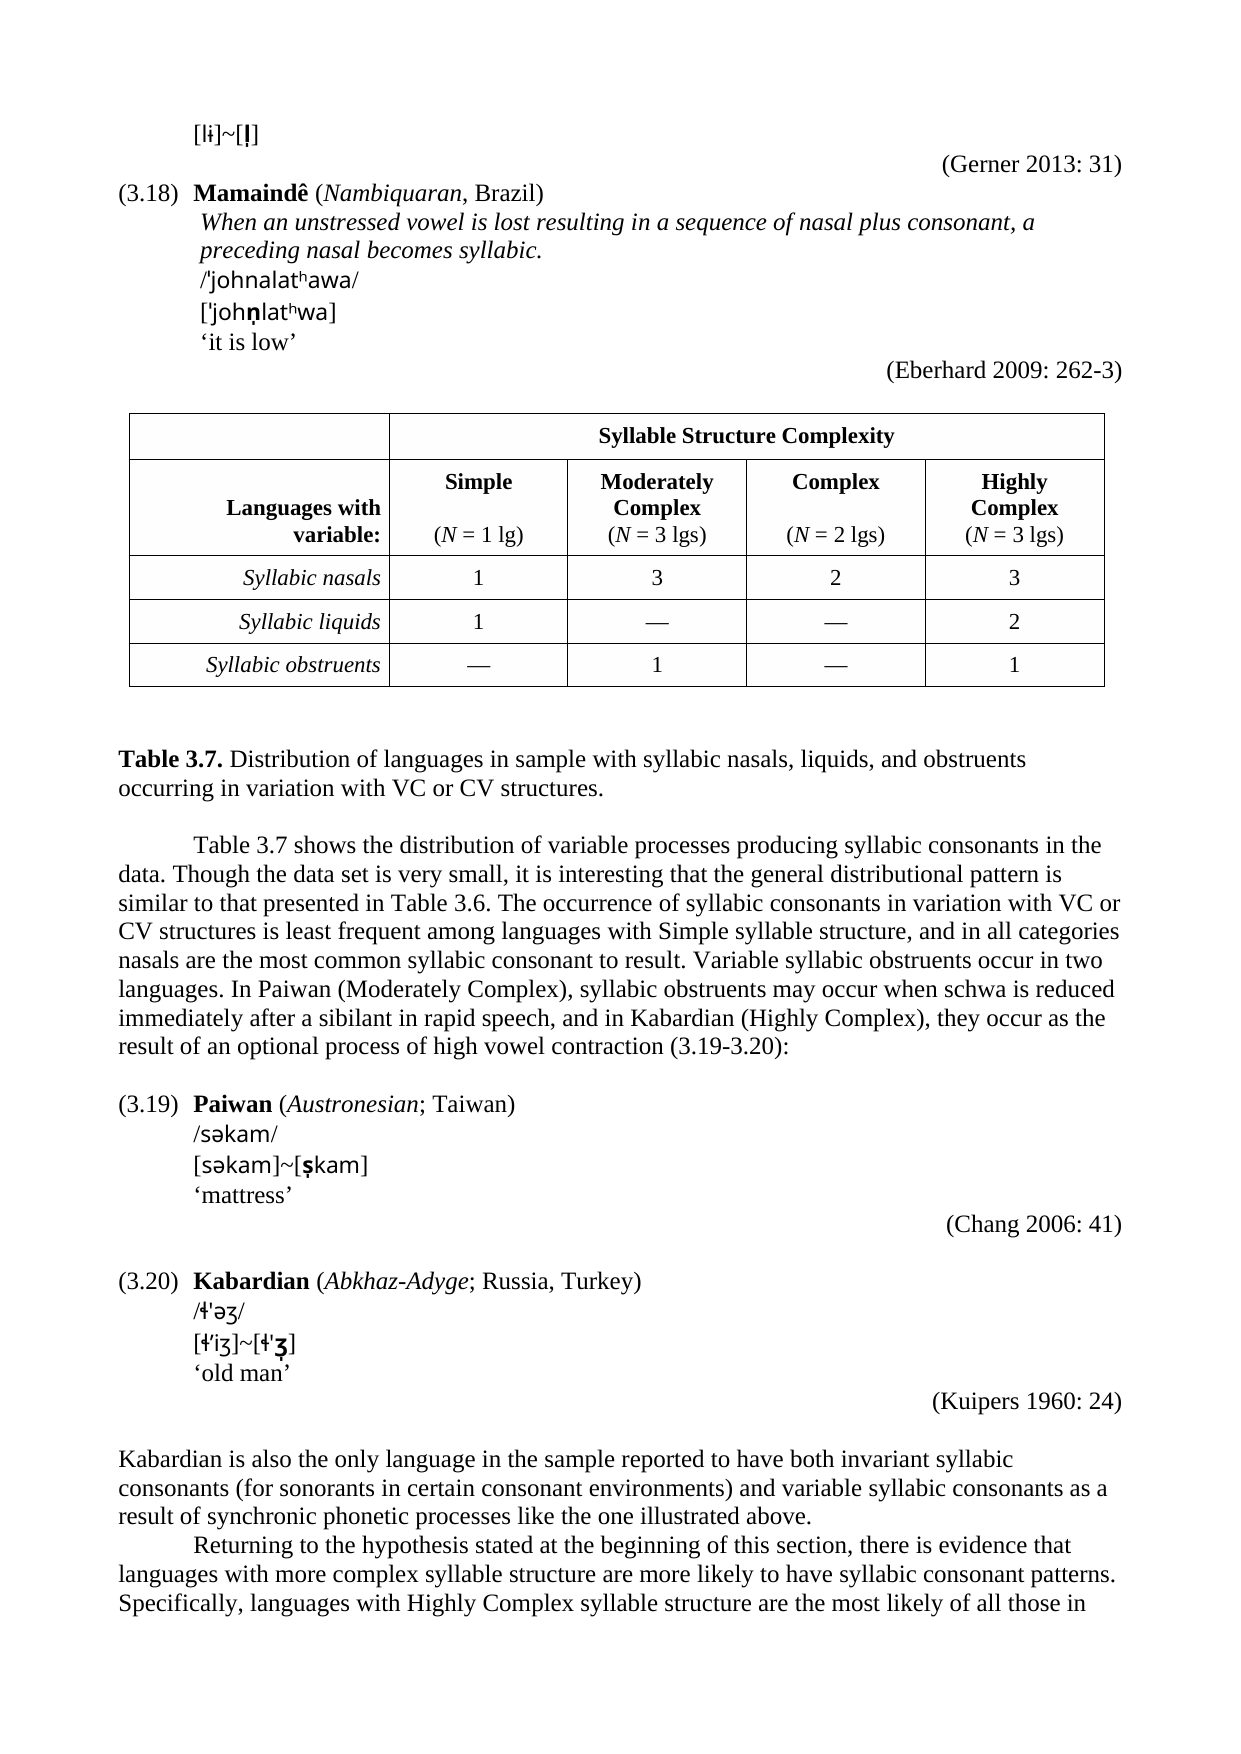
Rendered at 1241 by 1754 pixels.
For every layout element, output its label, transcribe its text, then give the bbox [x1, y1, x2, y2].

text [ɬ’iʒ]~[ɬ'ʒ̩] [193, 1326, 1122, 1358]
text ‘mattress’ [193, 1180, 1122, 1209]
text /səkam/ [193, 1118, 1122, 1149]
text ‘old man’ [193, 1358, 1122, 1386]
table_cell 1 [568, 644, 746, 686]
text Returning to the hypothesis stated at the beginning of this section, there is evidence that languages with more complex syllable structure are more likely to have syllabic consonant patterns. Specifically, languages with Highly Complex syllable structure are the most likely of all those in [118, 1530, 1122, 1616]
table_cell 3 [926, 556, 1104, 599]
table_cell 2 [926, 600, 1104, 642]
text Table 3.7 shows the distribution of variable processes producing syllabic consonants in the data. Though the data set is very small, it is interesting that the general distributional pattern is similar to that presented in Table 3.6. The occurrence of syllabic consonants in variation with VC or CV structures is least frequent among languages with Simple syllable structure, and in all categories nasals are the most common syllabic consonant to result. Variable syllabic obstruents occur in two languages. In Paiwan (Moderately Complex), syllabic obstruents may occur when schwa is reduced immediately after a sibilant in rapid speech, and in Kabardian (Highly Complex), they occur as the result of an optional process of high vowel contraction (3.19-3.20): [118, 830, 1122, 1060]
table_cell 1 [390, 600, 567, 642]
table_cell Simple (N = 1 lg) [390, 460, 567, 555]
table_cell — [747, 644, 925, 686]
table_header [130, 414, 389, 459]
text /ɬ'əʒ/ [193, 1295, 1122, 1326]
table_cell Complex (N = 2 lgs) [747, 460, 925, 555]
table_cell Syllabic nasals [130, 556, 389, 599]
text /ˈjohnalatʰawa/ [200, 264, 1122, 296]
table_cell Languages with variable: [130, 460, 389, 555]
table_cell Syllabic obstruents [130, 644, 389, 686]
text Table 3.7. Distribution of languages in sample with syllabic nasals, liquids, and obstruents occurring in variation with VC or CV structures. [118, 744, 1122, 801]
table_cell 1 [926, 644, 1104, 686]
text (3.19) Paiwan (Austronesian; Taiwan) [118, 1089, 1122, 1118]
table_cell — [390, 644, 567, 686]
table_cell Syllabic liquids [130, 600, 389, 642]
table_cell 3 [568, 556, 746, 599]
table_cell — [747, 600, 925, 642]
table_header Syllable Structure Complexity [390, 414, 1104, 459]
table_cell 2 [747, 556, 925, 599]
text ‘it is low’ [200, 327, 1122, 356]
text (Gerner 2013: 31) [118, 149, 1122, 178]
table_cell — [568, 600, 746, 642]
text (Eberhard 2009: 262-3) [118, 356, 1122, 384]
text (Chang 2006: 41) [118, 1209, 1122, 1238]
text When an unstressed vowel is lost resulting in a sequence of nasal plus consonant, a preceding nasal becomes syllabic. [200, 207, 1122, 264]
table_cell Moderately Complex (N = 3 lgs) [568, 460, 746, 555]
text [lɨ]~[l̩] [193, 118, 1122, 149]
text (Kuipers 1960: 24) [118, 1386, 1122, 1415]
table_cell 1 [390, 556, 567, 599]
table_cell Highly Complex (N = 3 lgs) [926, 460, 1104, 555]
text [ˈjohn̩latʰwa] [200, 296, 1122, 327]
text [səkam]~[s̩kam] [193, 1149, 1122, 1180]
text (3.18) Mamaindê (Nambiquaran, Brazil) [118, 178, 1122, 207]
text Kabardian is also the only language in the sample reported to have both invariant syllabic consonants (for sonorants in certain consonant environments) and variable syllabic consonants as a result of synchronic phonetic processes like the one illustrated above. [118, 1444, 1122, 1530]
text (3.20) Kabardian (Abkhaz-Adyge; Russia, Turkey) [118, 1266, 1122, 1295]
